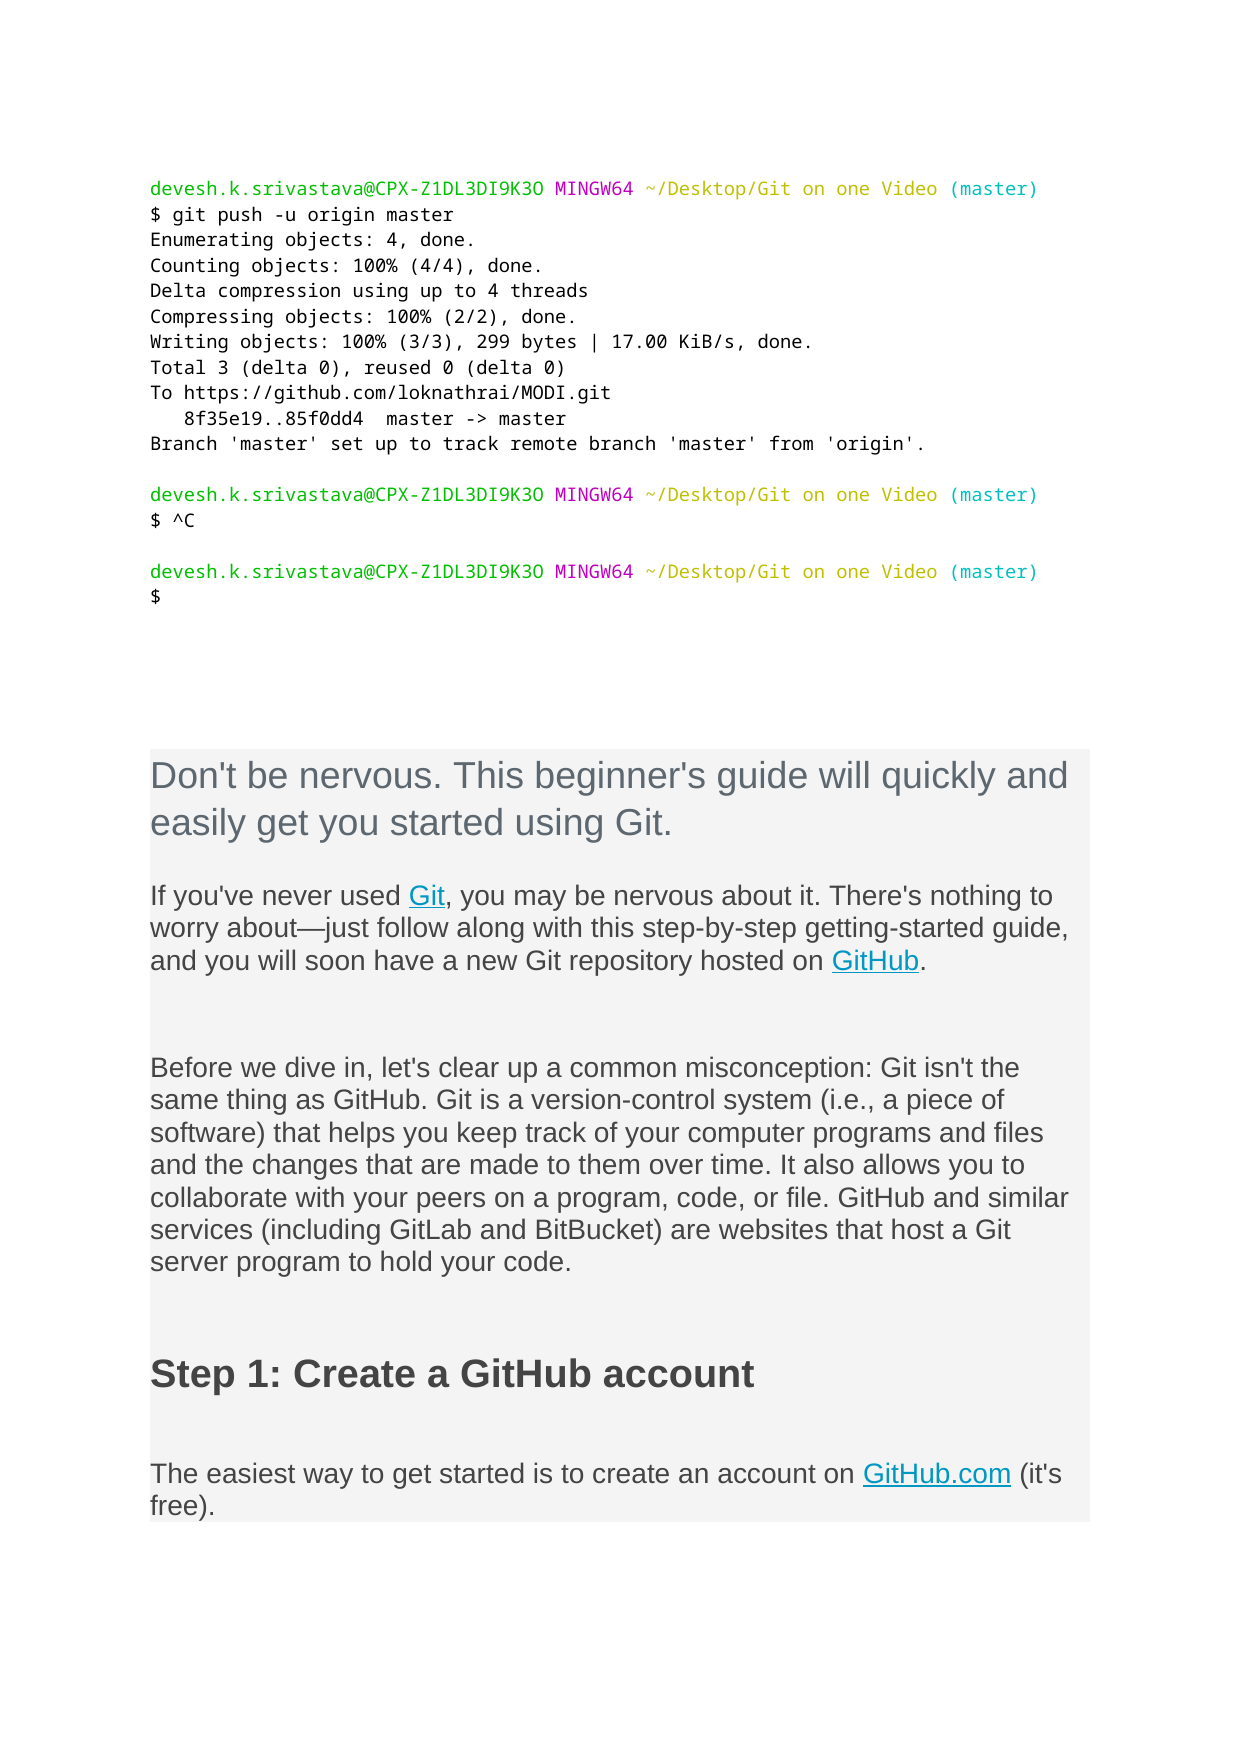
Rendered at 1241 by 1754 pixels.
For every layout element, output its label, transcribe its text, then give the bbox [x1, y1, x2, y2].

text devesh.k.srivastava@CPX-Z1DL3DI9K3O MINGW64 ~/Desktop/Git on one Video (master) [150, 558, 1090, 584]
text devesh.k.srivastava@CPX-Z1DL3DI9K3O MINGW64 ~/Desktop/Git on one Video (master) [150, 482, 1090, 507]
text The easiest way to get started is to create an account on GitHub.com (it's free). [150, 1457, 1090, 1522]
text $ ^C [150, 507, 1090, 533]
subtitle Don't be nervous. This beginner's guide will quickly and easily get you started using Git. [150, 749, 1090, 843]
text Enumerating objects: 4, done. [150, 227, 1090, 252]
text Before we dive in, let's clear up a common misconception: Git isn't the same thing as GitHub. Git is a version-control system (i.e., a piece of software) that helps you keep track of your computer programs and files and the changes that are made to them over time. It also allows you to collaborate with your peers on a program, code, or file. GitHub and similar services (including GitLab and BitBucket) are websites that host a Git server program to hold your code. [150, 1051, 1090, 1278]
text devesh.k.srivastava@CPX-Z1DL3DI9K3O MINGW64 ~/Desktop/Git on one Video (master) [150, 176, 1090, 201]
text Delta compression using up to 4 threads [150, 278, 1090, 303]
text Counting objects: 100% (4/4), done. [150, 252, 1090, 278]
text $ [150, 584, 1090, 609]
text Writing objects: 100% (3/3), 299 bytes | 17.00 KiB/s, done. [150, 329, 1090, 354]
text Branch 'master' set up to track remote branch 'master' from 'origin'. [150, 431, 1090, 456]
text To https://github.com/loknathrai/MODI.git [150, 380, 1090, 405]
text Compressing objects: 100% (2/2), done. [150, 303, 1090, 329]
text 8f35e19..85f0dd4 master -> master [150, 405, 1090, 431]
subtitle Step 1: Create a GitHub account [150, 1350, 1090, 1396]
text Total 3 (delta 0), reused 0 (delta 0) [150, 354, 1090, 380]
text If you've never used Git, you may be nervous about it. There's nothing to worry about—just follow along with this step-by-step getting-started guide, and you will soon have a new Git repository hosted on GitHub. [150, 879, 1090, 976]
text $ git push -u origin master [150, 201, 1090, 227]
